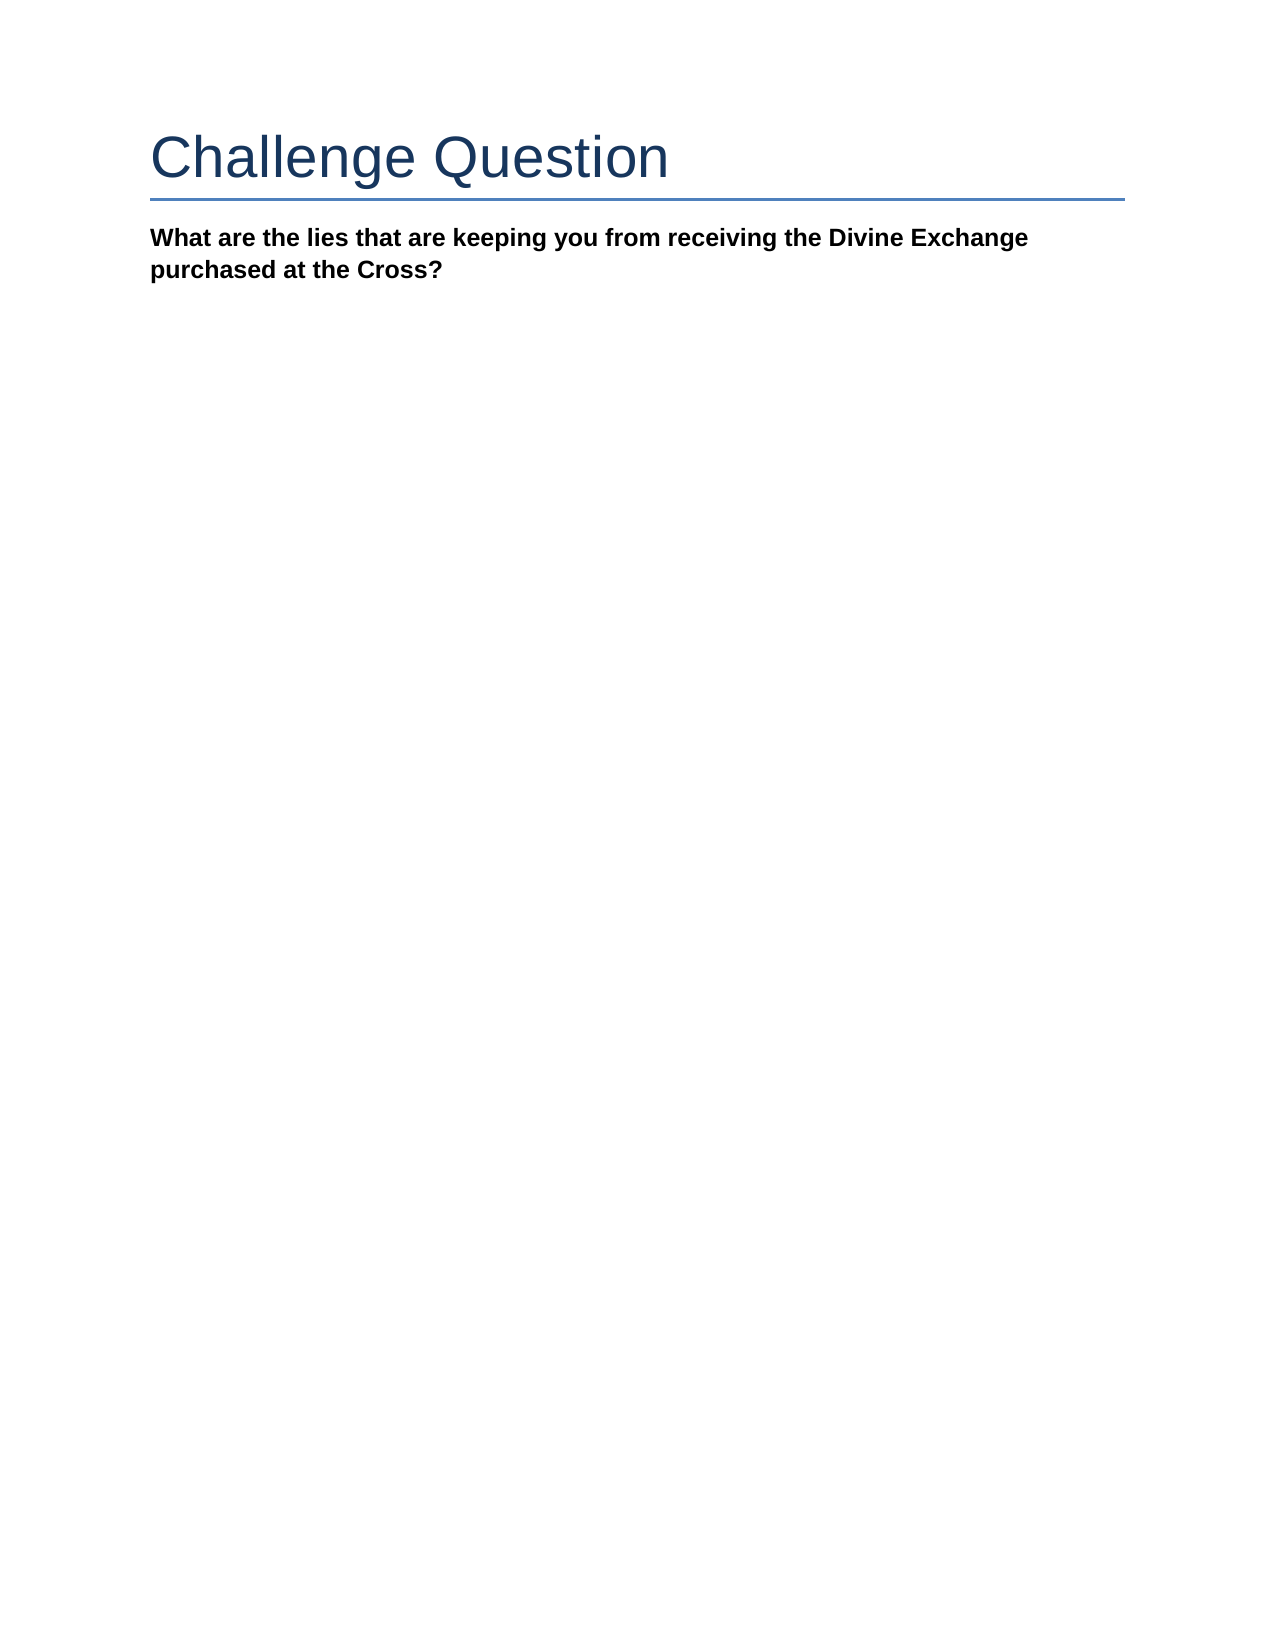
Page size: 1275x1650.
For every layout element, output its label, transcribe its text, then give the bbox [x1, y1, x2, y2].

title Challenge Question [150, 123, 1125, 198]
text What are the lies that are keeping you from receiving the Divine Exchange purchased at the Cross? [150, 222, 1125, 284]
